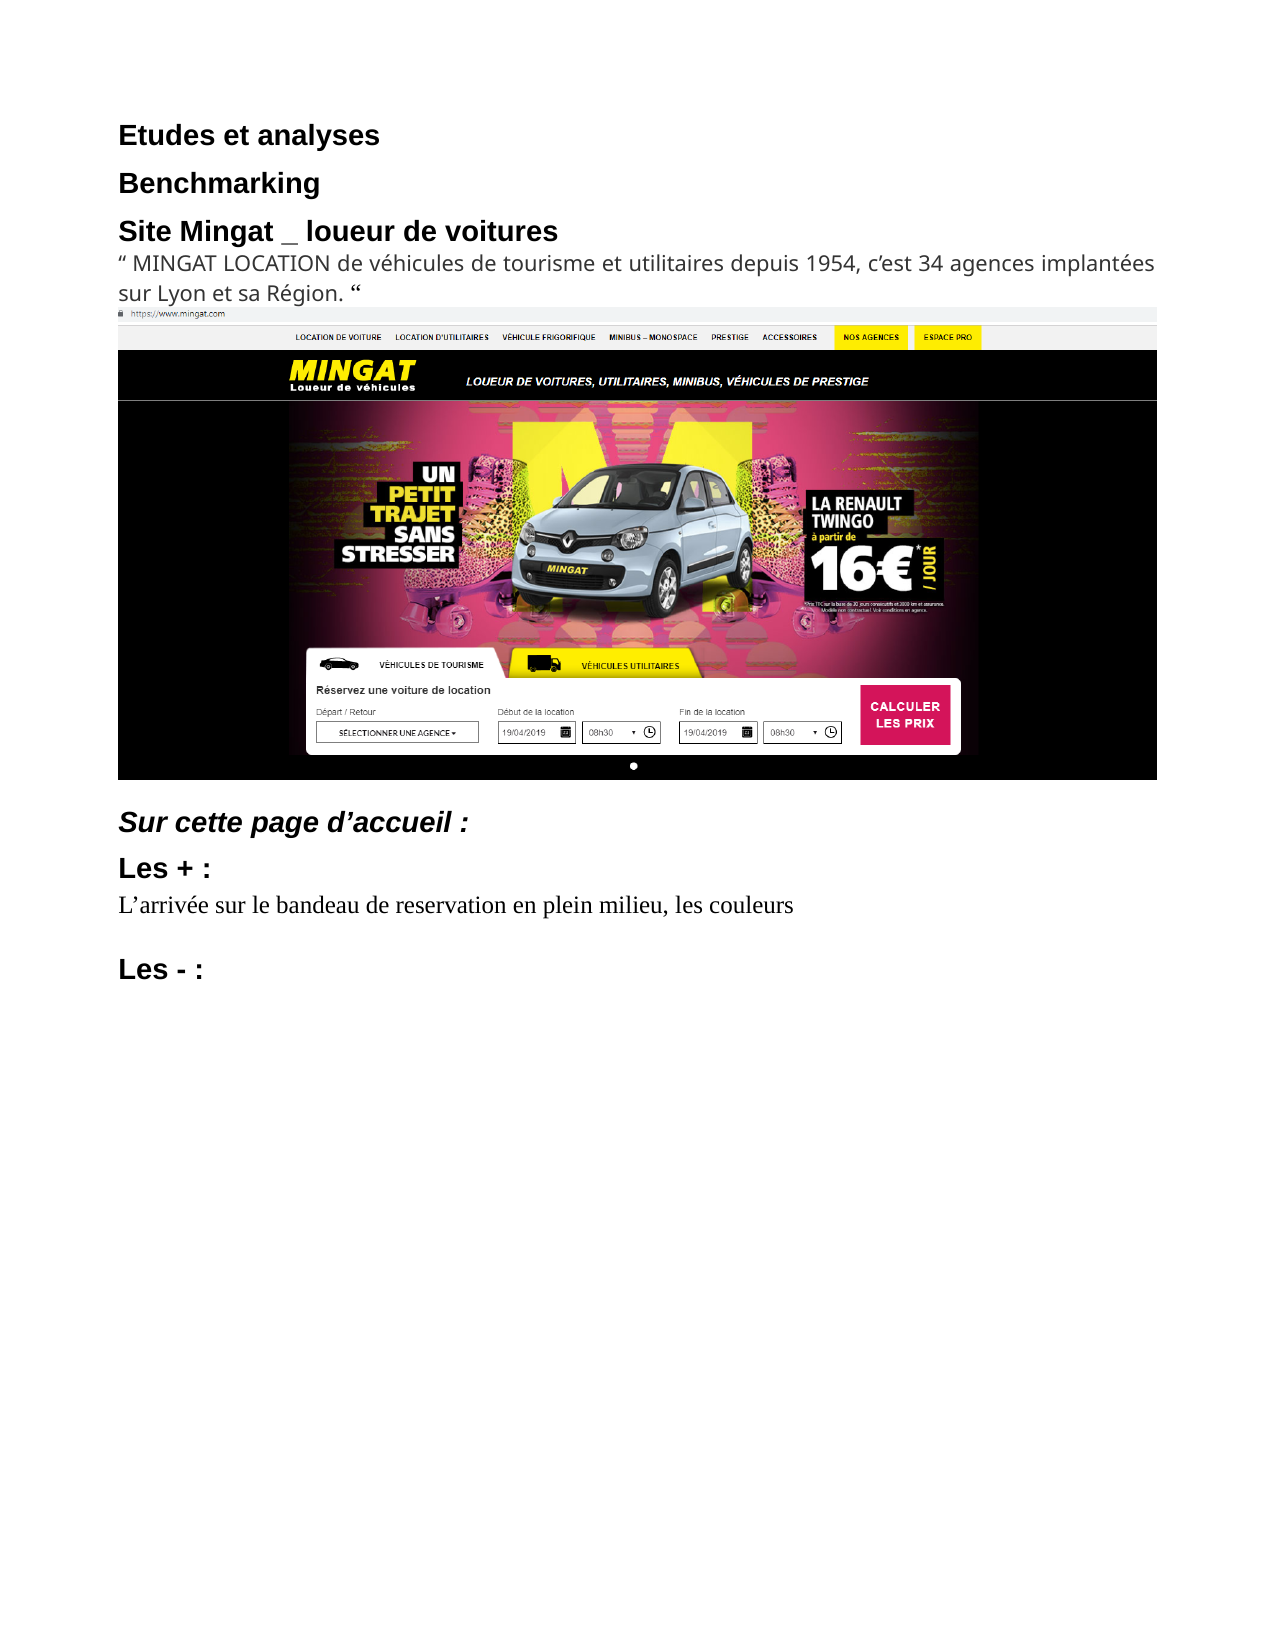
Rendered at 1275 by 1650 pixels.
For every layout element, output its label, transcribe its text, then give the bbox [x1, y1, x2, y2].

subtitle Site Mingat _ loueur de voitures [118, 214, 1157, 248]
subtitle Sur cette page d’accueil : [118, 805, 1157, 838]
text “ MINGAT LOCATION de véhicules de tourisme et utilitaires depuis 1954, c’est 34 agences implantées sur Lyon et sa Région. “ [118, 248, 1157, 307]
subtitle Etudes et analyses [118, 118, 1157, 152]
subtitle Les + : [118, 851, 1157, 884]
subtitle Benchmarking [118, 166, 1157, 200]
text L’arrivée sur le bandeau de reservation en plein milieu, les couleurs [118, 891, 1157, 919]
subtitle Les - : [118, 952, 1157, 986]
